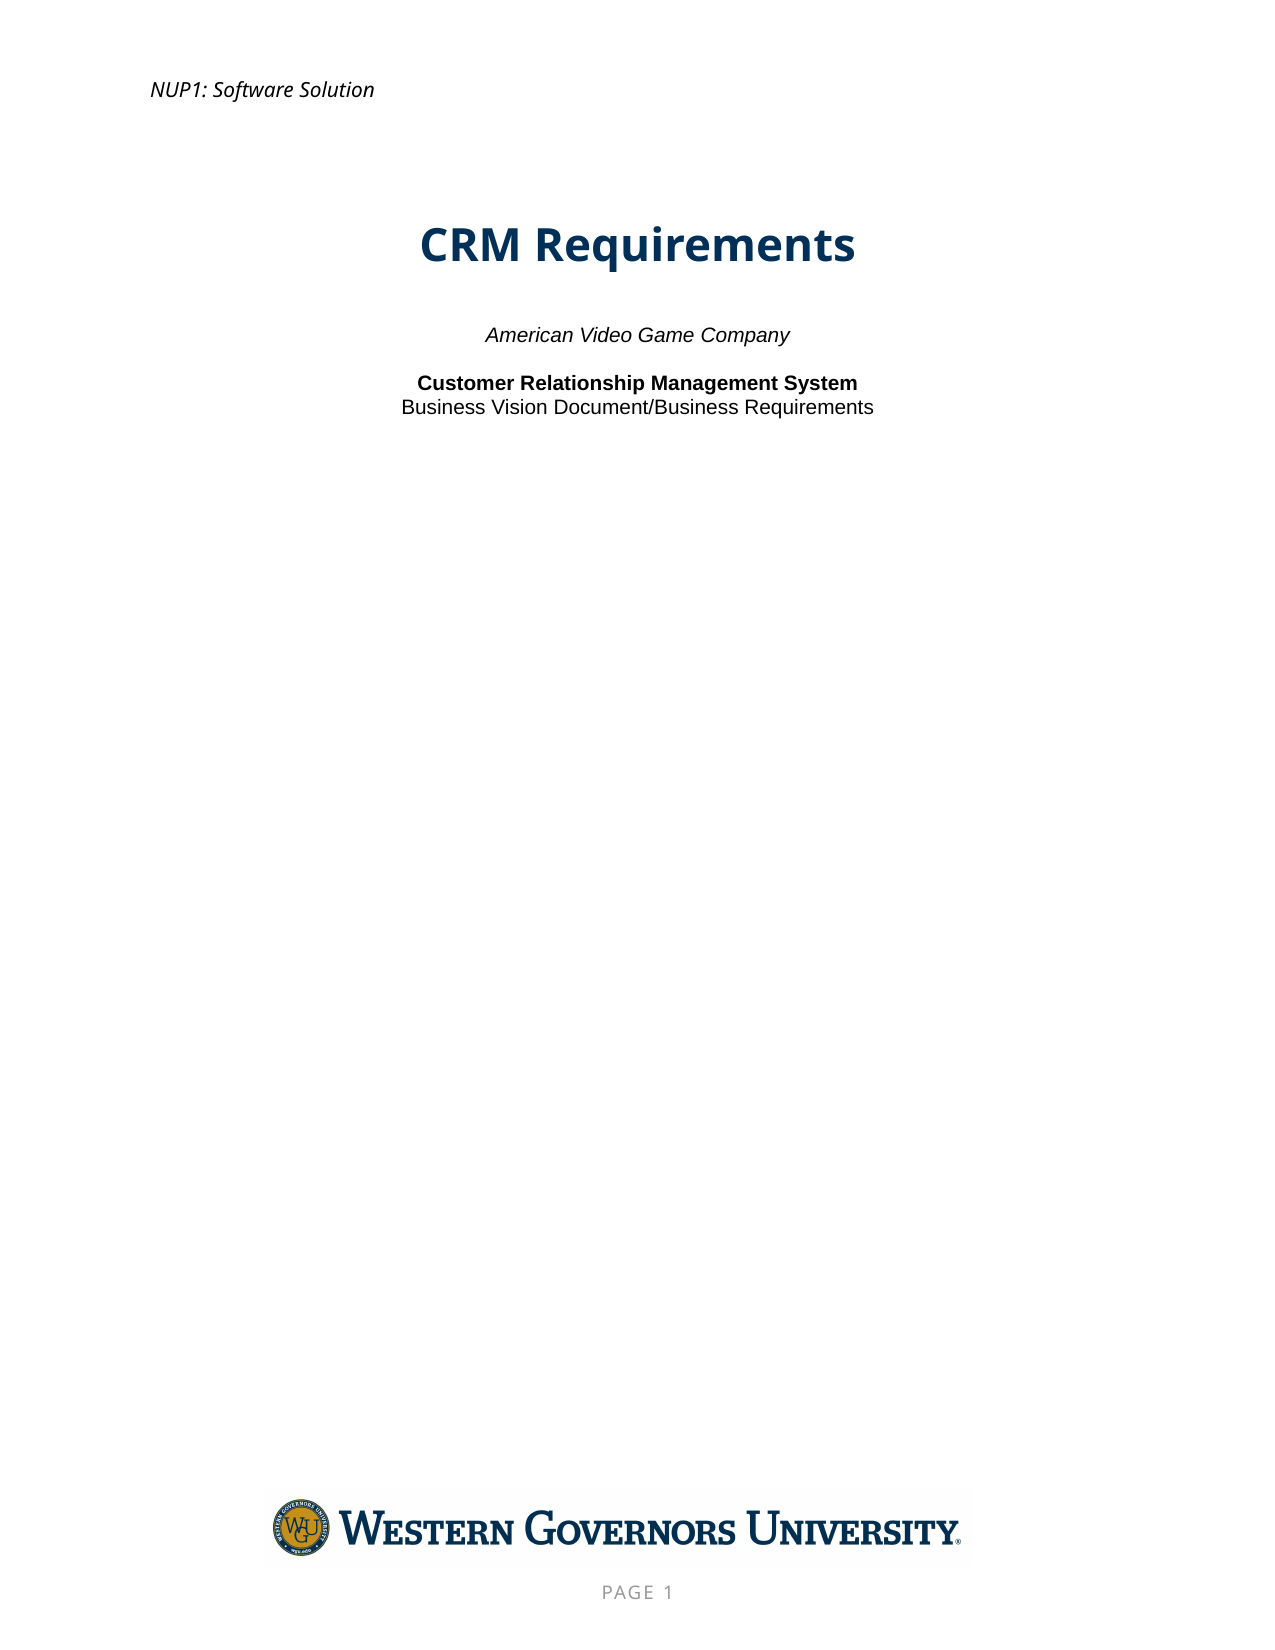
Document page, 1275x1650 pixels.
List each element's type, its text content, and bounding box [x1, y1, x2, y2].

text American Video Game Company [150, 323, 1125, 347]
text CRM Requirements [150, 212, 1125, 275]
picture [263, 1488, 974, 1567]
text Business Vision Document/Business Requirements [150, 394, 1125, 418]
text Customer Relationship Management System [150, 371, 1125, 394]
